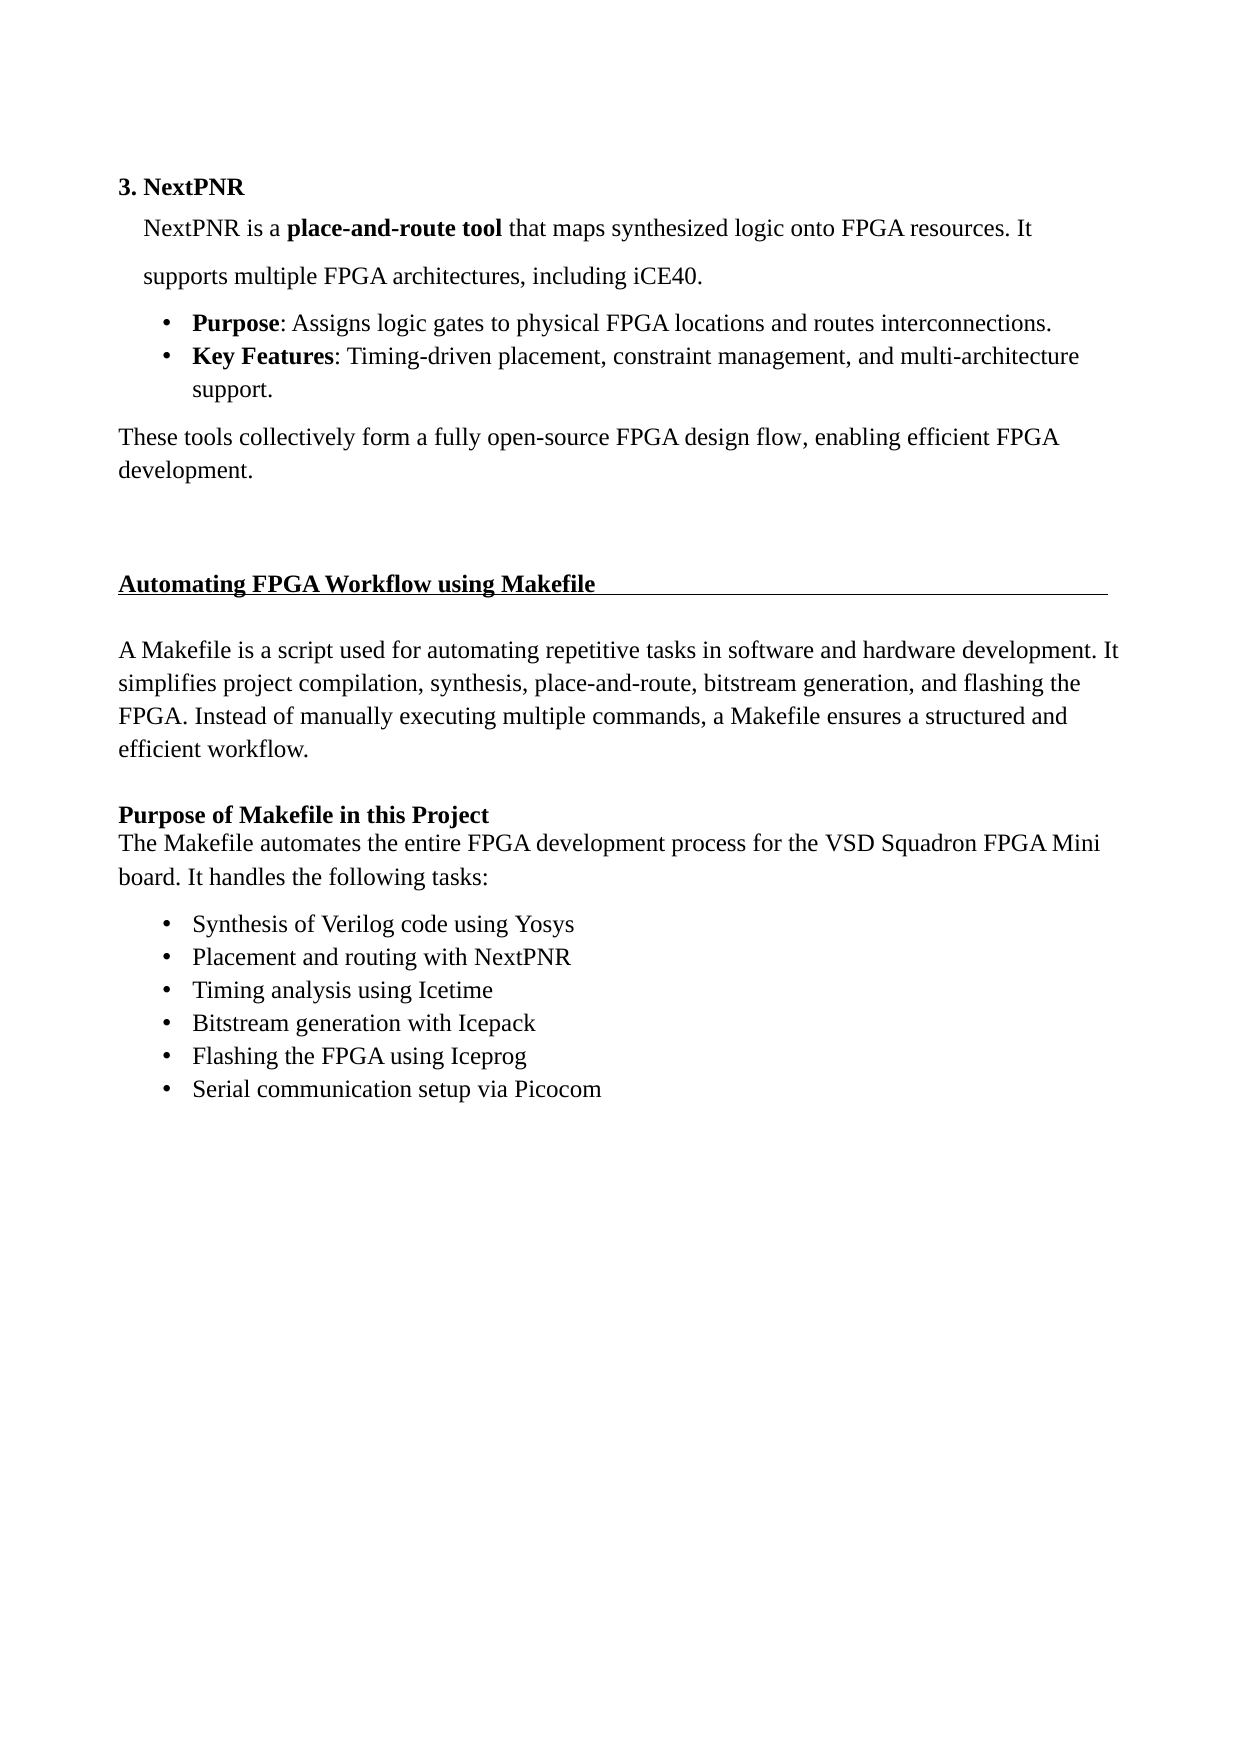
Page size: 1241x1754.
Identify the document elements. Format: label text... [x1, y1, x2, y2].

list Bitstream generation with Icepack [162, 1008, 1122, 1037]
list Synthesis of Verilog code using Yosys [162, 909, 1122, 938]
list Key Features: Timing-driven placement, constraint management, and multi-architecture support. [162, 341, 1122, 403]
subtitle Purpose of Makefile in this Project [118, 800, 1122, 828]
subtitle 3. NextPNR [118, 172, 1122, 201]
text A Makefile is a script used for automating repetitive tasks in software and hardware development. It simplifies project compilation, synthesis, place-and-route, bitstream generation, and flashing the FPGA. Instead of manually executing multiple commands, a Makefile ensures a structured and efficient workflow. [118, 635, 1122, 762]
text Automating FPGA Workflow using Makefile [118, 569, 1122, 597]
list Purpose: Assigns logic gates to physical FPGA locations and routes interconnections. [162, 308, 1122, 337]
text The Makefile automates the entire FPGA development process for the VSD Squadron FPGA Mini board. It handles the following tasks: [118, 828, 1122, 890]
list Placement and routing with NextPNR [162, 942, 1122, 971]
text NextPNR is a place-and-route tool that maps synthesized logic onto FPGA resources. It [118, 213, 1122, 242]
list Serial communication setup via Picocom [162, 1074, 1122, 1103]
text supports multiple FPGA architectures, including iCE40. [118, 261, 1122, 289]
list Timing analysis using Icetime [162, 975, 1122, 1004]
list Flashing the FPGA using Iceprog [162, 1041, 1122, 1070]
text These tools collectively form a fully open-source FPGA design flow, enabling efficient FPGA development. [118, 422, 1122, 484]
